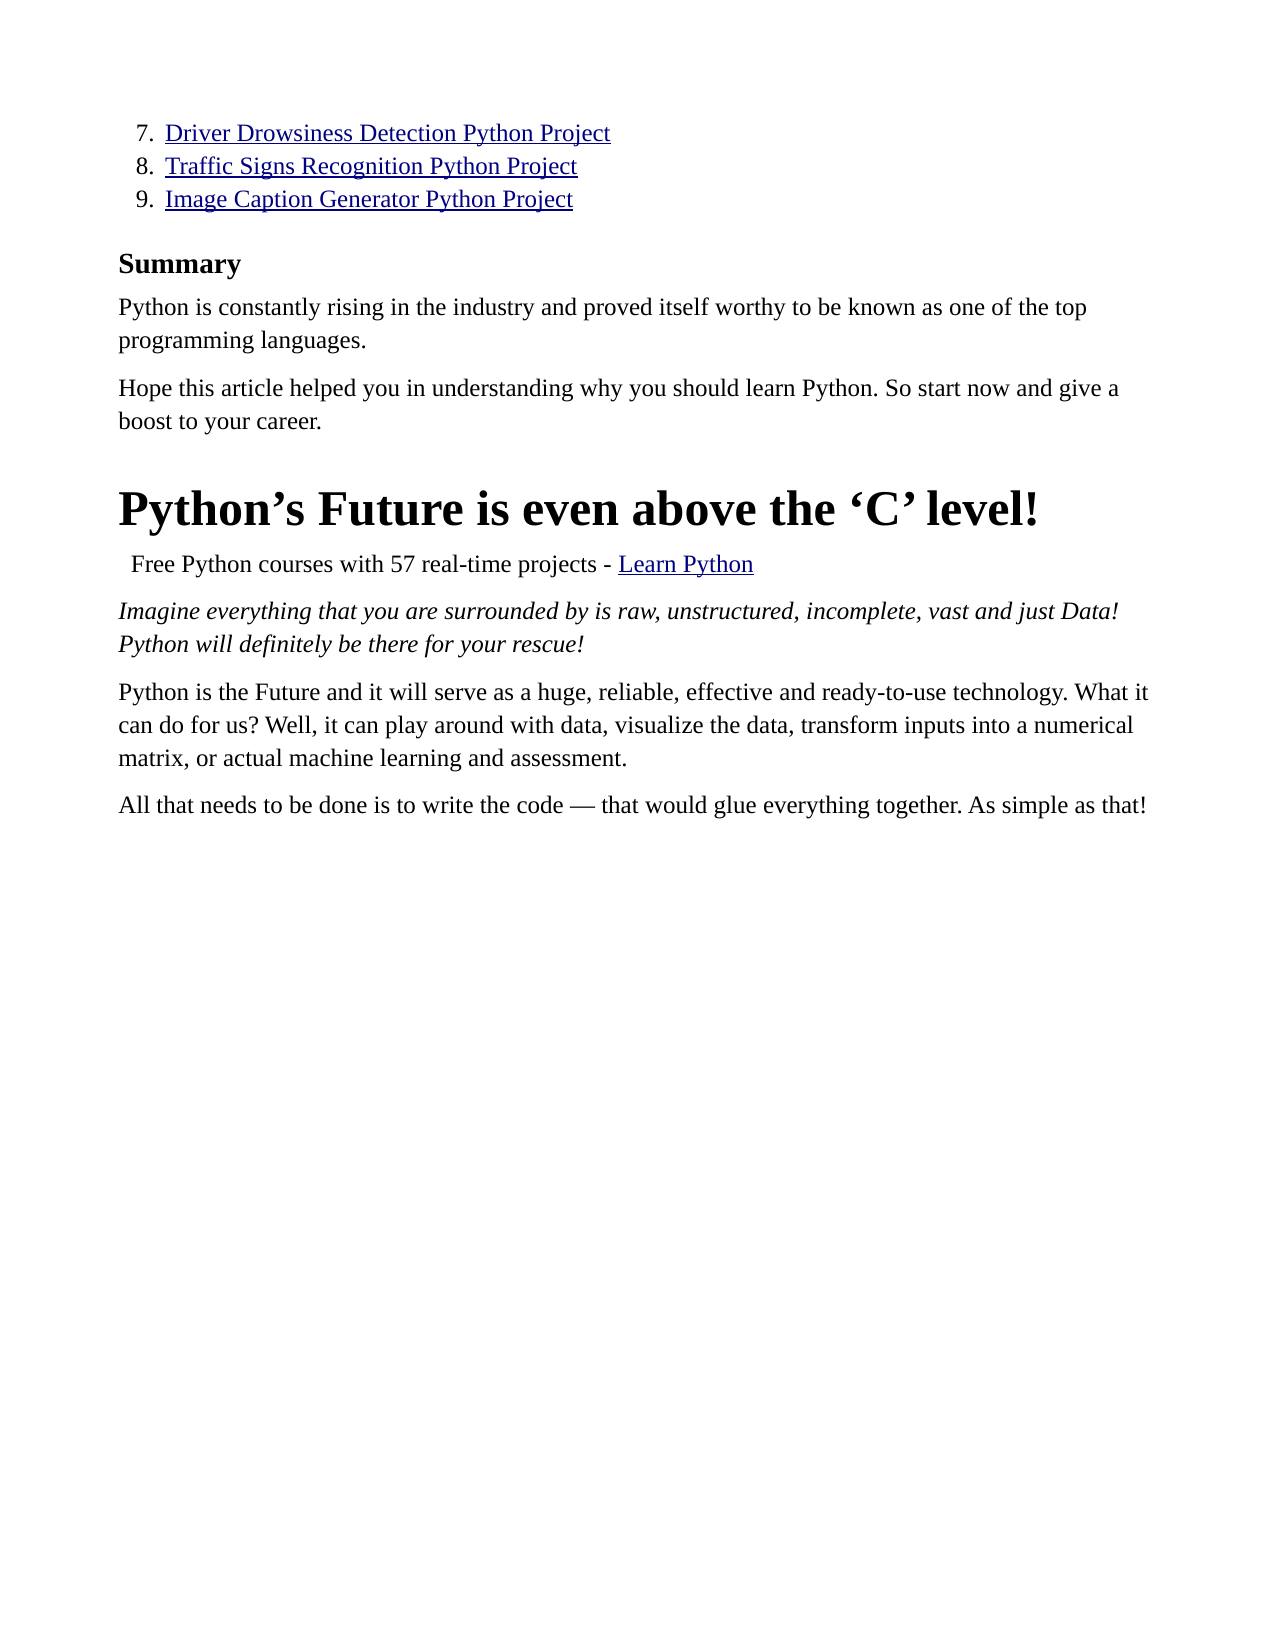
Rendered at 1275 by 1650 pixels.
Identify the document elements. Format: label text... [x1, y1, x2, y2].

list Image Caption Generator Python Project [136, 184, 1157, 213]
list Traffic Signs Recognition Python Project [136, 151, 1157, 180]
text Python is constantly rising in the industry and proved itself worthy to be known as one of the top programming languages. [118, 292, 1157, 354]
text Hope this article helped you in understanding why you should learn Python. So start now and give a boost to your career. [118, 373, 1157, 435]
text All that needs to be done is to write the code — that would glue everything together. As simple as that! [118, 791, 1157, 819]
list Driver Drowsiness Detection Python Project [136, 118, 1157, 147]
subtitle Summary [118, 246, 1157, 280]
text Imagine everything that you are surrounded by is raw, unstructured, incomplete, vast and just Data! Python will definitely be there for your rescue! [118, 596, 1157, 658]
text Python is the Future and it will serve as a huge, reliable, effective and ready-to-use technology. What it can do for us? Well, it can play around with data, visualize the data, transform inputs into a numerical matrix, or actual machine learning and assessment. [118, 677, 1157, 772]
subtitle Python’s Future is even above the ‘C’ level! [118, 479, 1157, 536]
text Free Python courses with 57 real-time projects - Learn Python [131, 549, 1144, 577]
